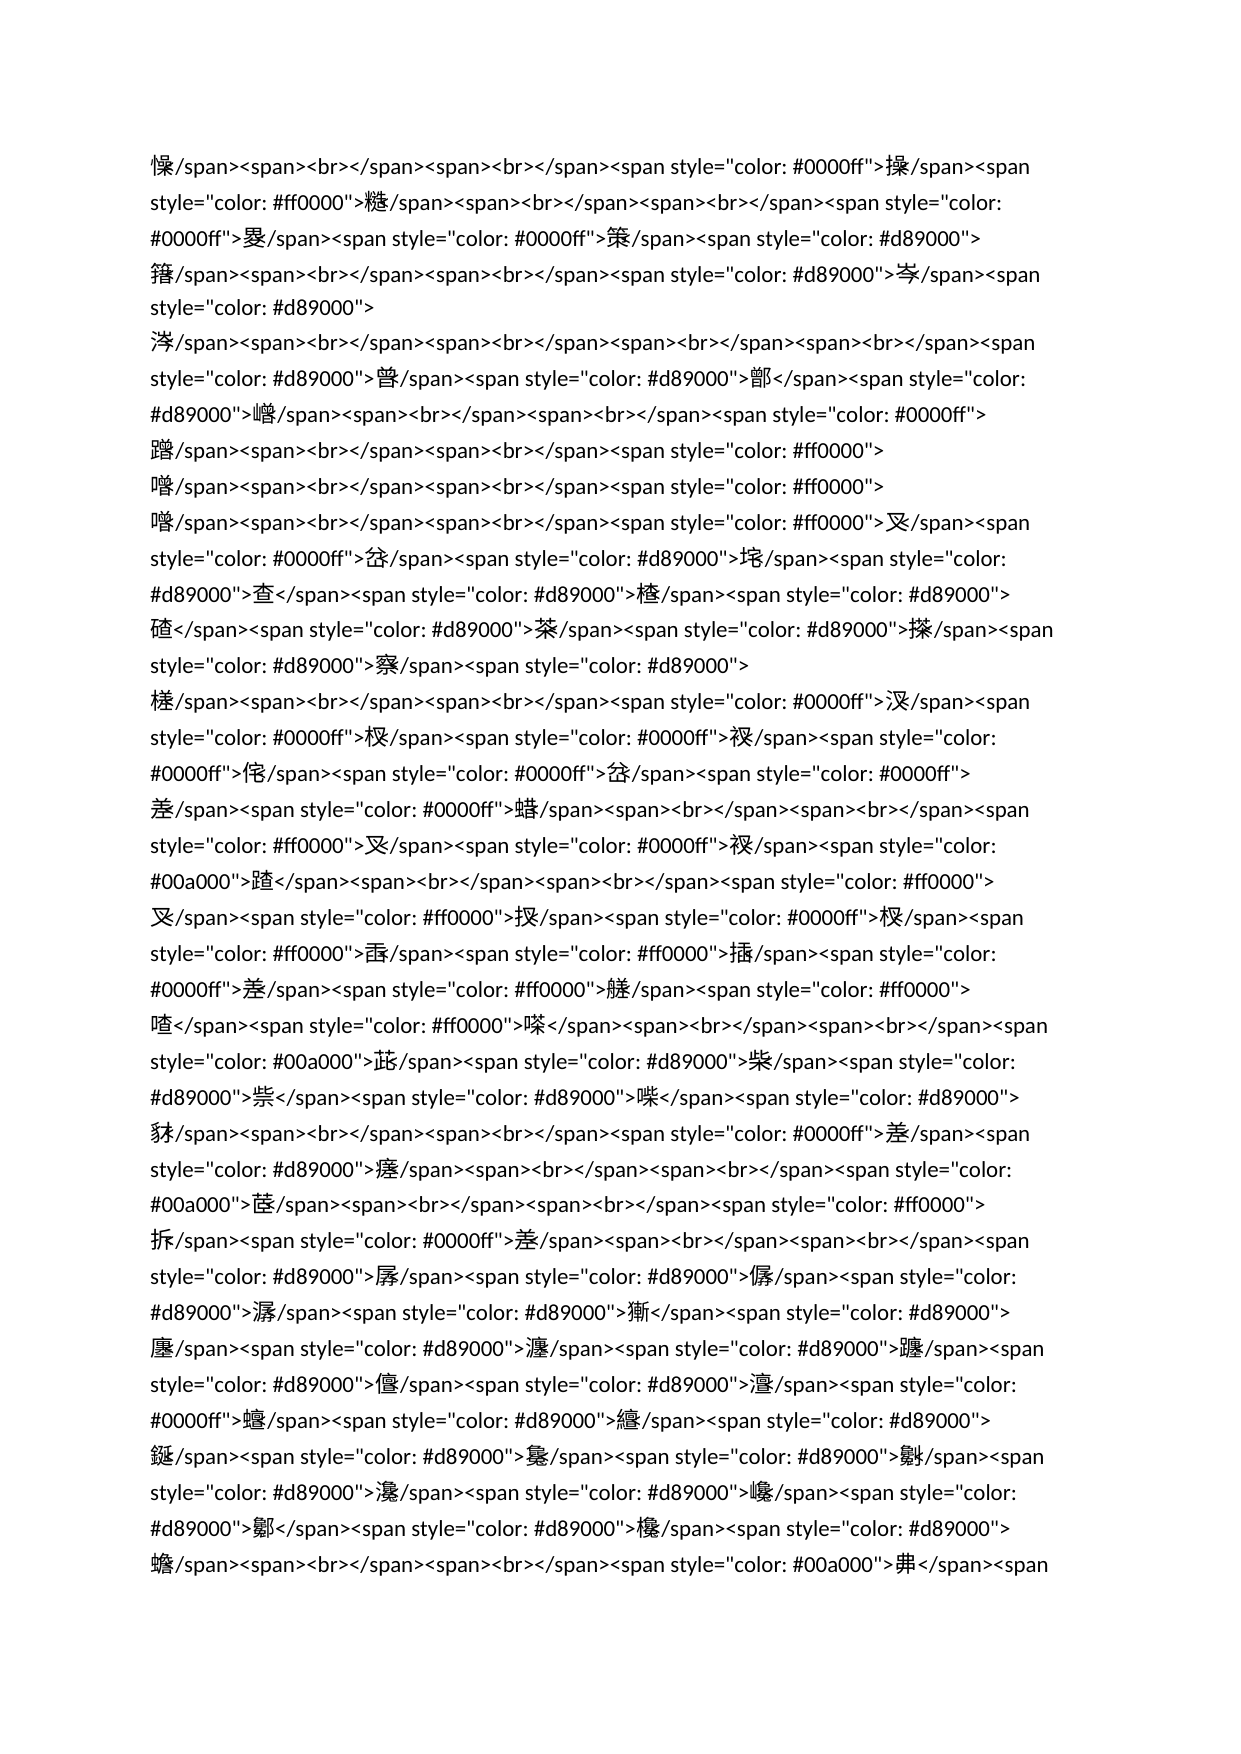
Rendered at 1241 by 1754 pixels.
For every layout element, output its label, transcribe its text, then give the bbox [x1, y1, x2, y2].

text 懆</span><span><br></span><span><br></span><span style="color: #0000ff">操</span><span style="color: #ff0000">糙</span><span><br></span><span><br></span><span style="color: #0000ff">畟</span><span style="color: #0000ff">策</span><span style="color: #d89000">簎</span><span><br></span><span><br></span><span style="color: #d89000">岑</span><span style="color: #d89000">涔</span><span><br></span><span><br></span><span><br></span><span><br></span><span style="color: #d89000">曾</span><span style="color: #d89000">鄫</span><span style="color: #d89000">嶒</span><span><br></span><span><br></span><span style="color: #0000ff">蹭</span><span><br></span><span><br></span><span style="color: #ff0000">噌</span><span><br></span><span><br></span><span style="color: #ff0000">噌</span><span><br></span><span><br></span><span style="color: #ff0000">叉</span><span style="color: #0000ff">岔</span><span style="color: #d89000">垞</span><span style="color: #d89000">查</span><span style="color: #d89000">楂</span><span style="color: #d89000">碴</span><span style="color: #d89000">茶</span><span style="color: #d89000">搽</span><span style="color: #d89000">察</span><span style="color: #d89000">槎</span><span><br></span><span><br></span><span style="color: #0000ff">汊</span><span style="color: #0000ff">杈</span><span style="color: #0000ff">衩</span><span style="color: #0000ff">侘</span><span style="color: #0000ff">岔</span><span style="color: #0000ff">差</span><span style="color: #0000ff">蜡</span><span><br></span><span><br></span><span style="color: #ff0000">叉</span><span style="color: #0000ff">衩</span><span style="color: #00a000">蹅</span><span><br></span><span><br></span><span style="color: #ff0000">叉</span><span style="color: #ff0000">扠</span><span style="color: #0000ff">杈</span><span style="color: #ff0000">臿</span><span style="color: #ff0000">插</span><span style="color: #0000ff">差</span><span style="color: #ff0000">艖</span><span style="color: #ff0000">喳</span><span style="color: #ff0000">嗏</span><span><br></span><span><br></span><span style="color: #00a000">茈</span><span style="color: #d89000">柴</span><span style="color: #d89000">祡</span><span style="color: #d89000">喍</span><span style="color: #d89000">豺</span><span><br></span><span><br></span><span style="color: #0000ff">差</span><span style="color: #d89000">瘥</span><span><br></span><span><br></span><span style="color: #00a000">茝</span><span><br></span><span><br></span><span style="color: #ff0000">拆</span><span style="color: #0000ff">差</span><span><br></span><span><br></span><span style="color: #d89000">孱</span><span style="color: #d89000">僝</span><span style="color: #d89000">潺</span><span style="color: #d89000">獑</span><span style="color: #d89000">廛</span><span style="color: #d89000">瀍</span><span style="color: #d89000">躔</span><span style="color: #d89000">儃</span><span style="color: #d89000">澶</span><span style="color: #0000ff">蟺</span><span style="color: #d89000">繵</span><span style="color: #d89000">鋋</span><span style="color: #d89000">毚</span><span style="color: #d89000">劖</span><span style="color: #d89000">瀺</span><span style="color: #d89000">巉</span><span style="color: #d89000">酁</span><span style="color: #d89000">欃</span><span style="color: #d89000">蟾</span><span><br></span><span><br></span><span style="color: #00a000">丳</span><span [150, 150, 1090, 1579]
